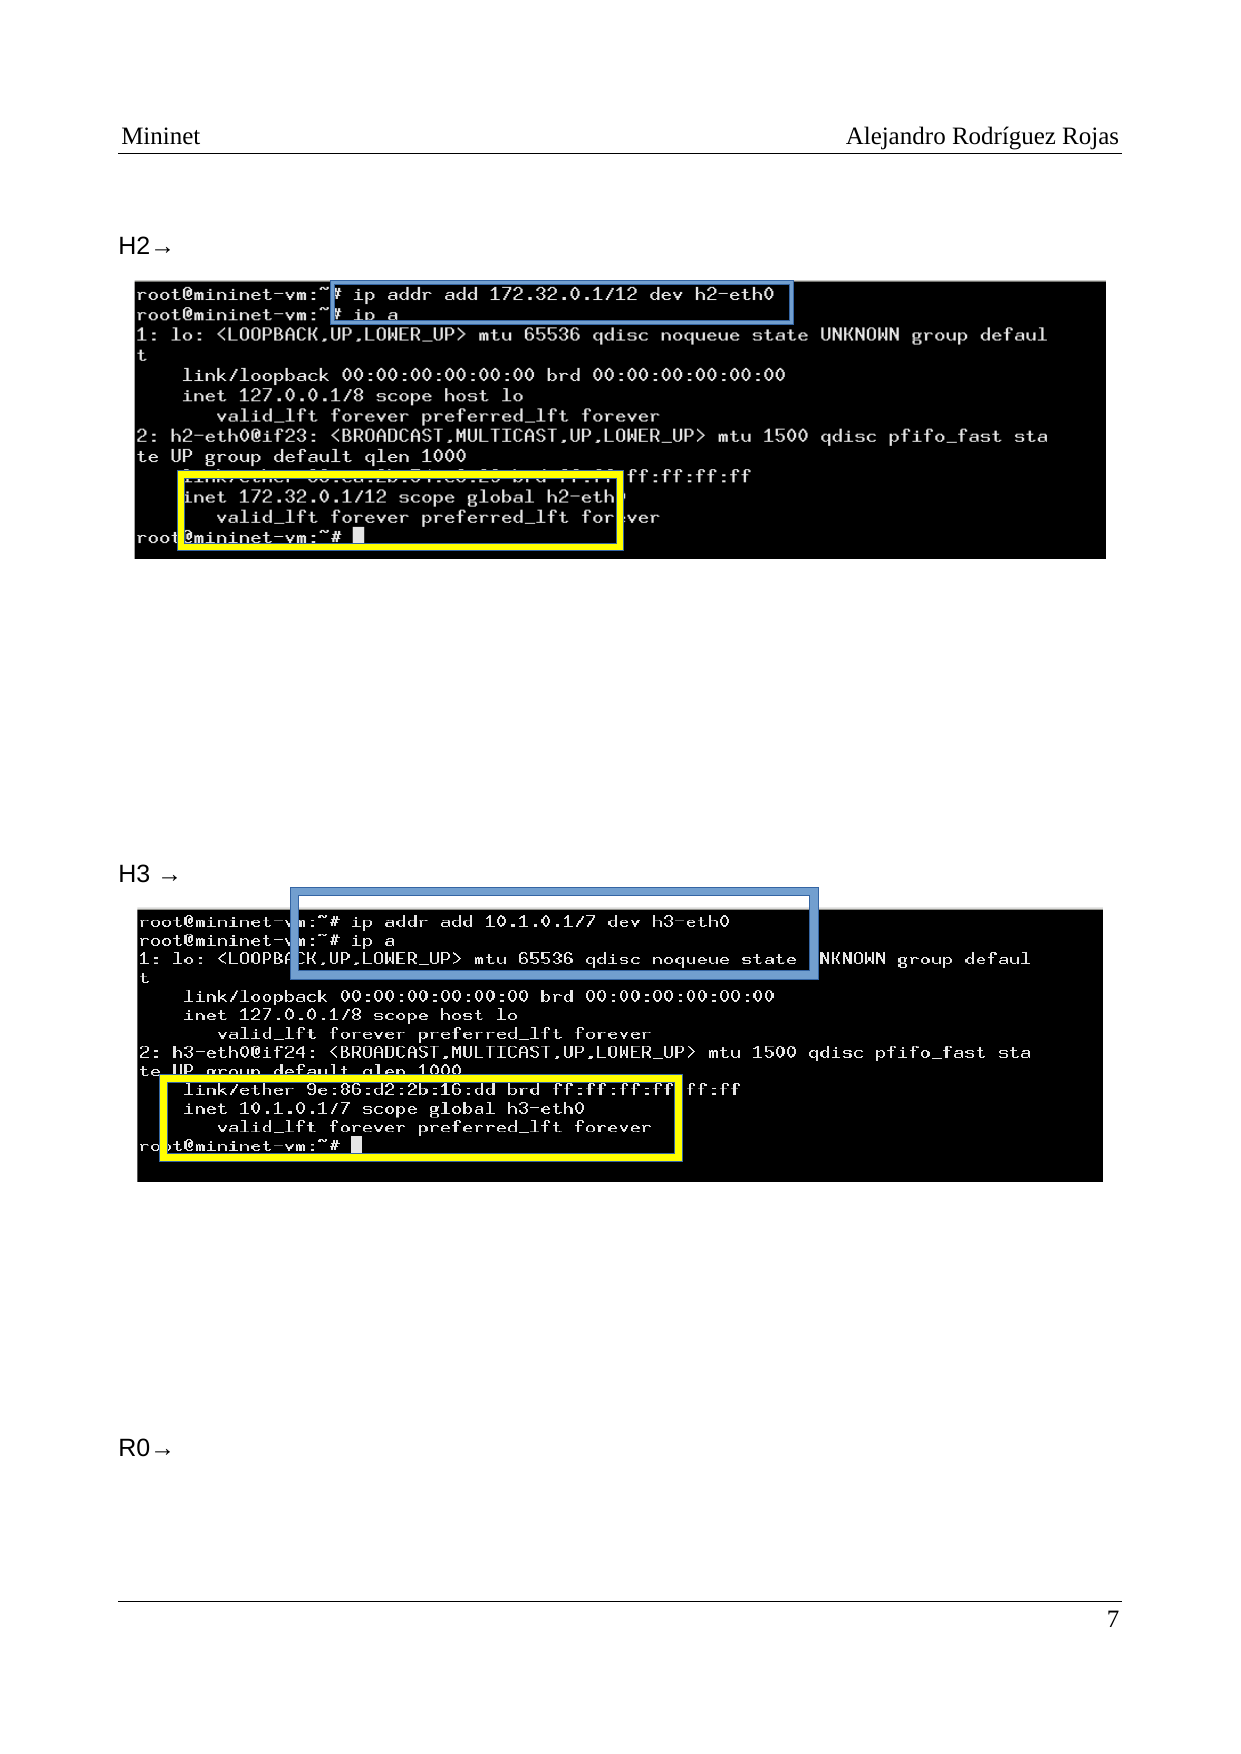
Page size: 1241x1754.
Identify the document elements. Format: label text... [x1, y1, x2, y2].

picture [299, 907, 809, 970]
text H3 → [118, 859, 1122, 887]
picture [134, 280, 1106, 354]
text H2→ [118, 231, 1122, 260]
picture [335, 285, 789, 320]
picture [137, 907, 1103, 985]
text R0→ [118, 1432, 1122, 1461]
